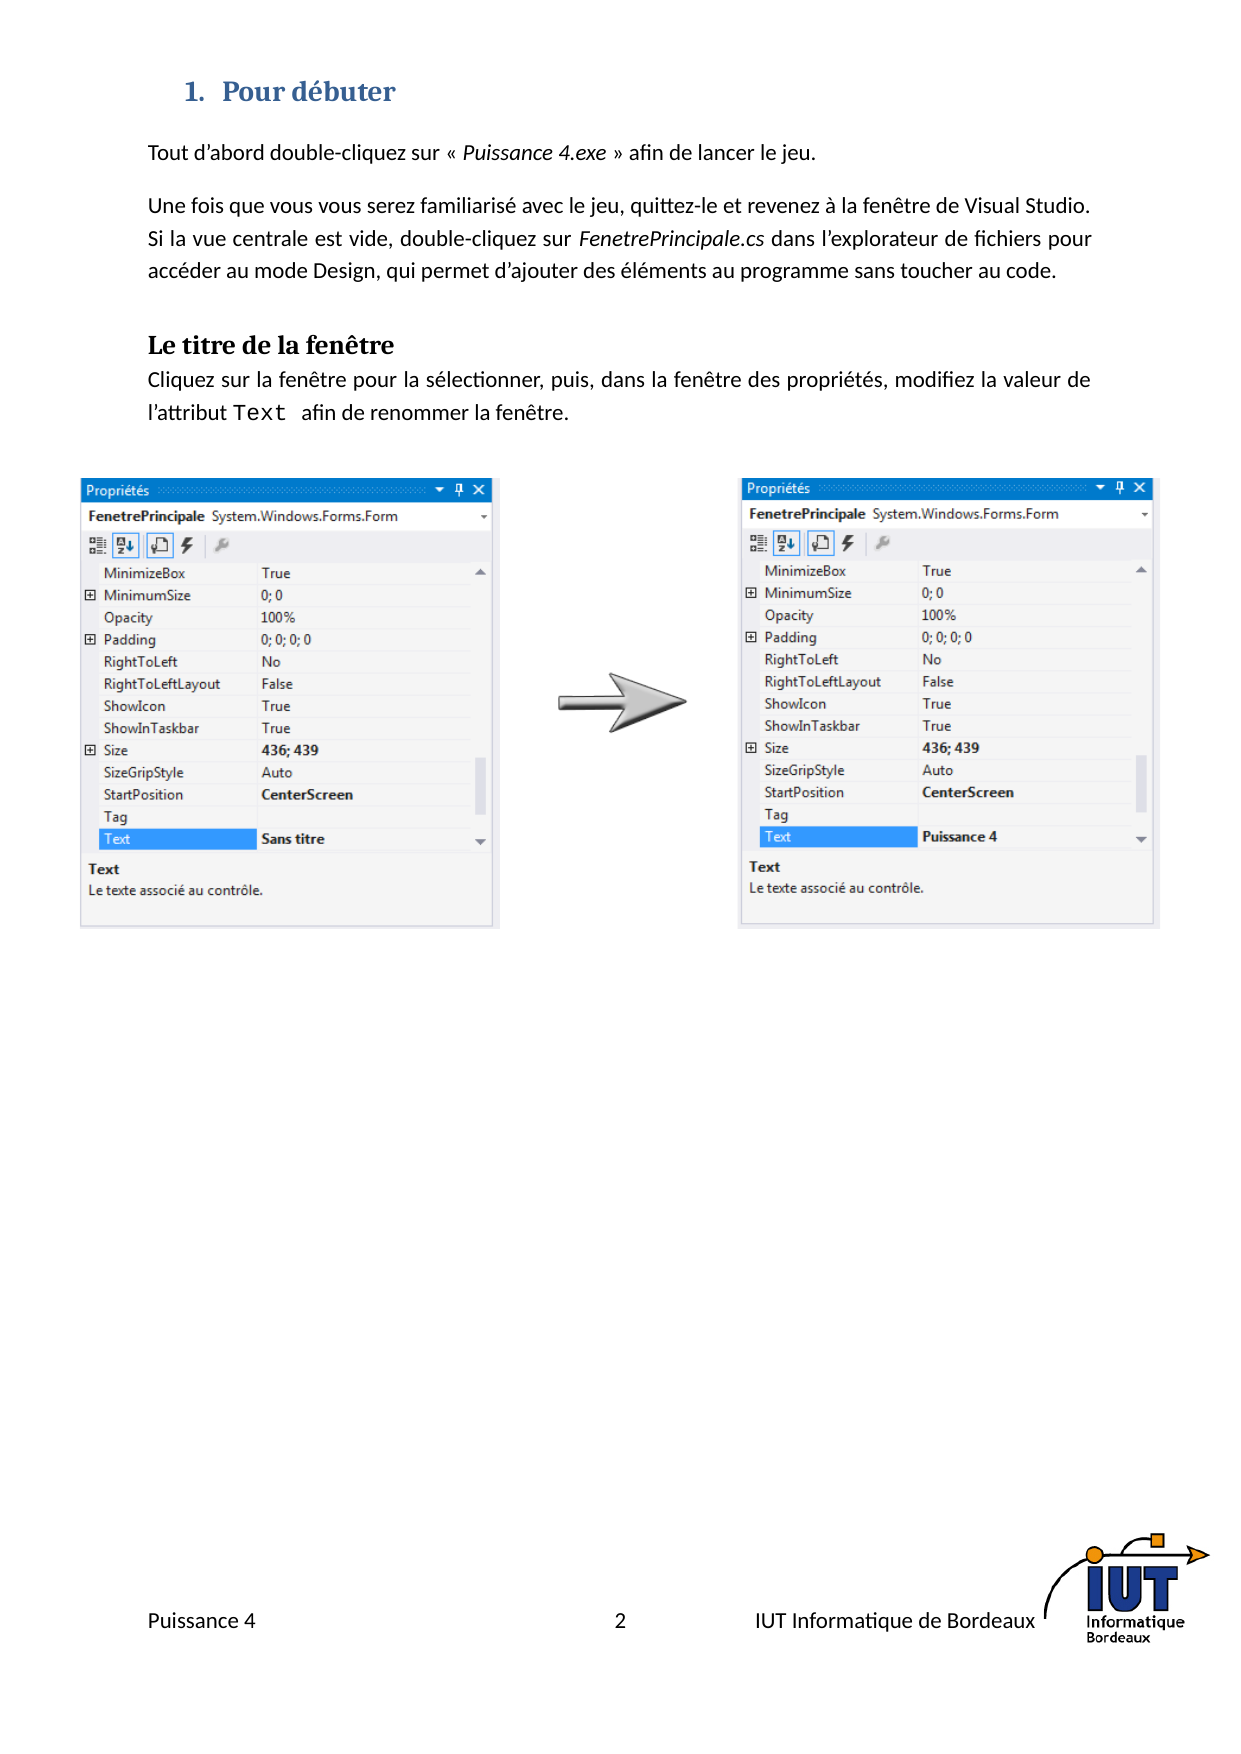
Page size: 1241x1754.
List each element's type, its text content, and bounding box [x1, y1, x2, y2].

text Cliquez sur la fenêtre pour la sélectionner, puis, dans la fenêtre des propriétés, modifiez la valeur de l’attribut Text afin de renommer la fenêtre. [148, 366, 1093, 427]
subtitle Pour débuter [185, 75, 1093, 108]
subtitle Le titre de la fenêtre [148, 330, 1093, 361]
text Tout d’abord double-cliquez sur « Puissance 4.exe » afin de lancer le jeu. [148, 138, 1093, 167]
text Une fois que vous vous serez familiarisé avec le jeu, quittez-le et revenez à la fenêtre de Visual Studio. Si la vue centrale est vide, double-cliquez sur FenetrePrincipale.cs dans l’explorateur de fichiers pour accéder au mode Design, qui permet d’ajouter des éléments au programme sans toucher au code. [148, 192, 1093, 284]
